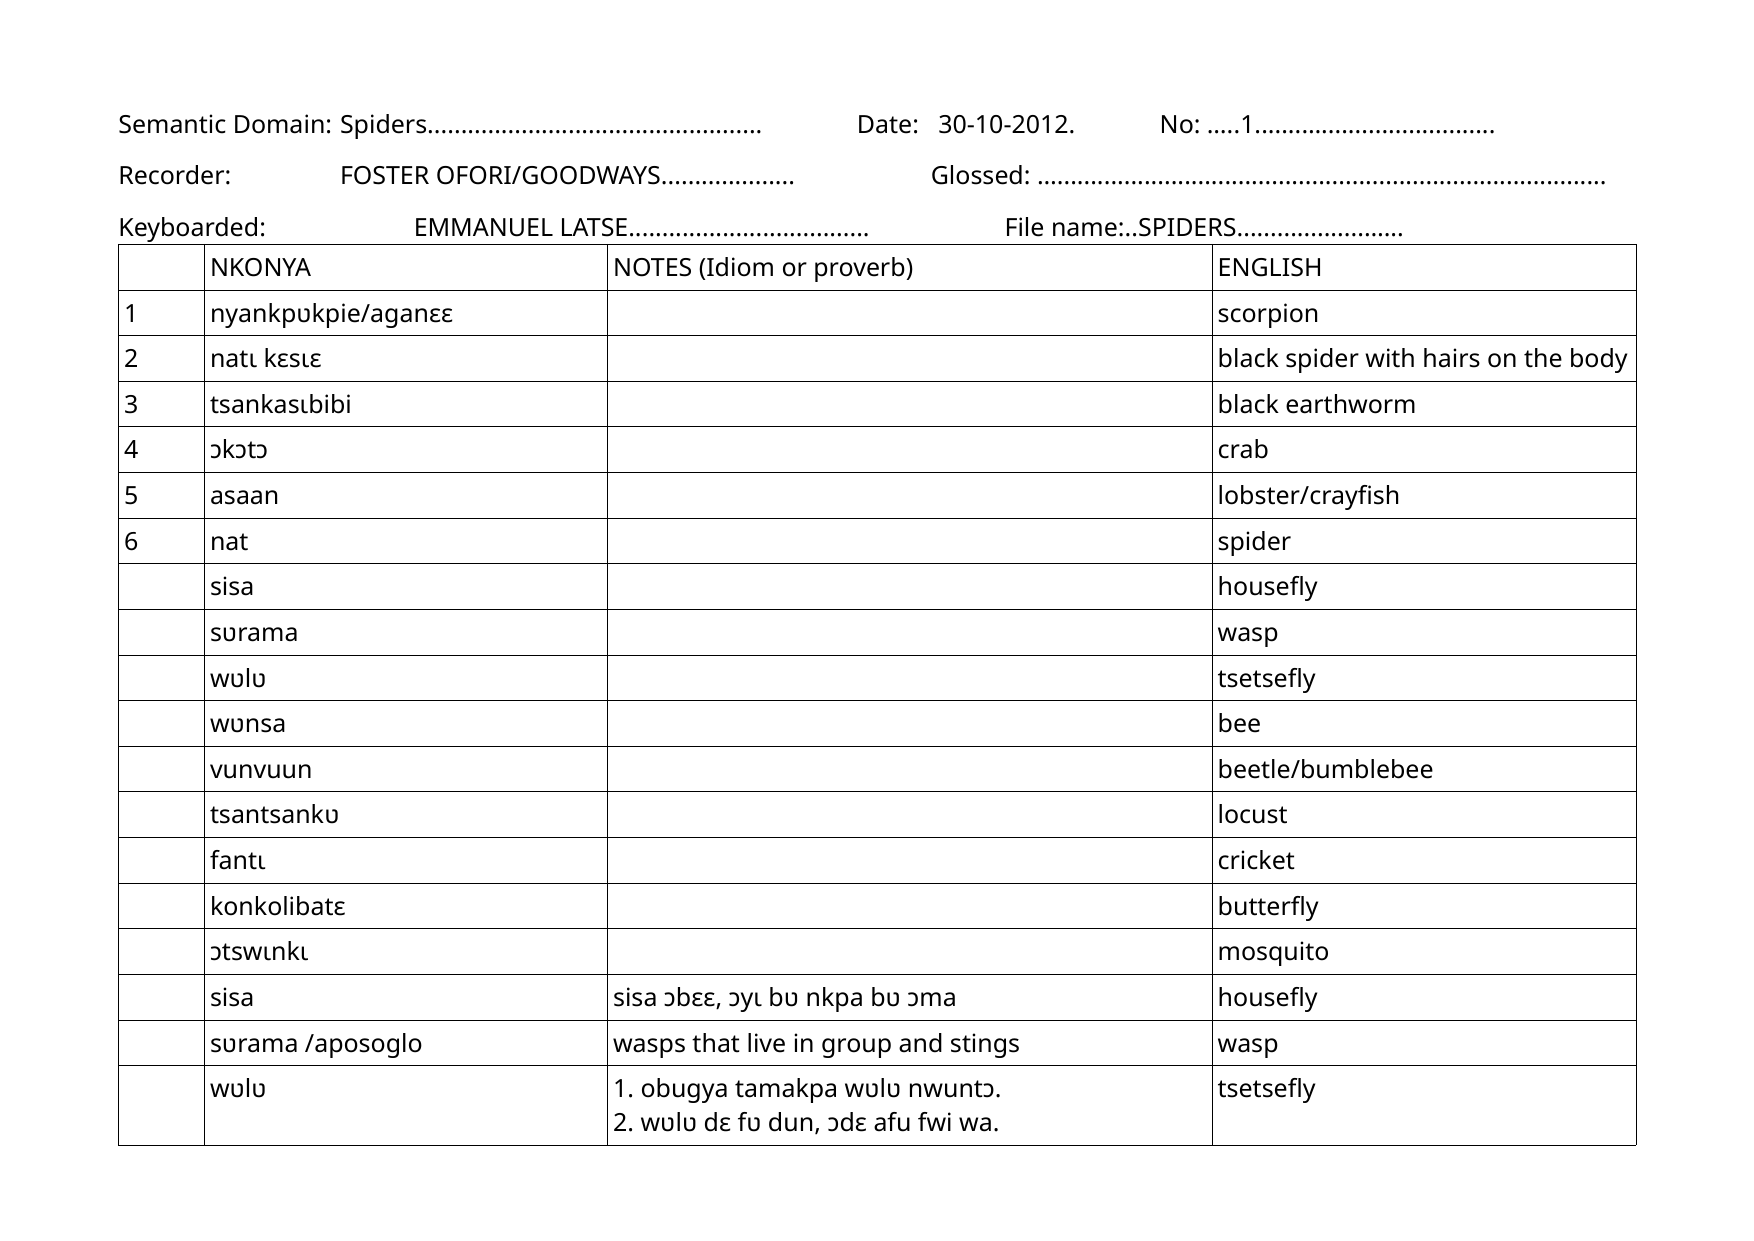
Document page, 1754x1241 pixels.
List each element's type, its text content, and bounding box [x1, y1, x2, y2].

text Keyboarded: EMMANUEL LATSE.................................... File name:..SPIDERS...................…... [118, 210, 1636, 244]
table_cell 1 [119, 291, 204, 335]
table_cell [119, 610, 204, 654]
table_cell vunvuun [205, 747, 607, 791]
table_header [119, 245, 204, 289]
table_cell [119, 792, 204, 837]
table_cell ɔkɔtɔ [205, 427, 607, 472]
table_cell wʋlʋ [205, 1066, 607, 1145]
table_cell wʋnsa [205, 701, 607, 746]
table_cell [119, 656, 204, 700]
table_cell [608, 291, 1212, 335]
table_cell [119, 701, 204, 746]
table_cell wasps that live in group and stings [608, 1021, 1212, 1065]
table_cell locust [1213, 792, 1636, 837]
table_cell [608, 656, 1212, 700]
table_cell tsankasɩbibi [205, 382, 607, 426]
table_cell lobster/crayfish [1213, 473, 1636, 518]
table_cell housefly [1213, 975, 1636, 1019]
table_cell [608, 610, 1212, 654]
table_cell [119, 884, 204, 928]
table_cell bee [1213, 701, 1636, 746]
table_cell natɩ kɛsɩɛ [205, 336, 607, 381]
table_cell housefly [1213, 564, 1636, 609]
table_cell wasp [1213, 610, 1636, 654]
table_cell tsetsefly [1213, 656, 1636, 700]
table_cell 4 [119, 427, 204, 472]
table_cell 5 [119, 473, 204, 518]
table_cell konkolibatɛ [205, 884, 607, 928]
table_cell black spider with hairs on the body [1213, 336, 1636, 381]
table_cell sisa ɔbɛɛ, ɔyɩ bʋ nkpa bʋ ɔma [608, 975, 1212, 1019]
table_cell butterfly [1213, 884, 1636, 928]
table_cell [119, 1021, 204, 1065]
table_cell [608, 792, 1212, 837]
table_cell 1. obugya tamakpa wʋlʋ nwuntɔ. 2. wʋlʋ dɛ fʋ dun, ɔdɛ afu fwi wa. [608, 1066, 1212, 1145]
table_cell [119, 747, 204, 791]
table_cell [119, 975, 204, 1019]
table_cell [608, 427, 1212, 472]
table_cell cricket [1213, 838, 1636, 883]
text Semantic Domain: Spiders.................................................. Date: 30-10-2012. No: …..1.......….......................... [118, 106, 1636, 140]
table_cell sisa [205, 975, 607, 1019]
table_cell ɔtswɩnkɩ [205, 929, 607, 974]
table_cell fantɩ [205, 838, 607, 883]
table_cell sʋrama /aposoglo [205, 1021, 607, 1065]
table_cell tsetsefly [1213, 1066, 1636, 1145]
table_cell spider [1213, 519, 1636, 563]
text Recorder: FOSTER OFORI/GOODWAYS.................... Glossed: ….................................................................................. [118, 158, 1636, 192]
table_cell [608, 929, 1212, 974]
table_cell [608, 336, 1212, 381]
table_cell [608, 564, 1212, 609]
table_cell mosquito [1213, 929, 1636, 974]
table_cell asaan [205, 473, 607, 518]
table_cell nyankpʋkpie/aganɛɛ [205, 291, 607, 335]
table_header NOTES (Idiom or proverb) [608, 245, 1212, 289]
table_cell [119, 929, 204, 974]
table_cell wʋlʋ [205, 656, 607, 700]
table_cell scorpion [1213, 291, 1636, 335]
table_cell [119, 1066, 204, 1145]
table_cell [608, 747, 1212, 791]
table_cell nat [205, 519, 607, 563]
table_cell crab [1213, 427, 1636, 472]
table_cell black earthworm [1213, 382, 1636, 426]
table_cell 2 [119, 336, 204, 381]
table_cell [608, 701, 1212, 746]
table_cell sisa [205, 564, 607, 609]
table_cell sʋrama [205, 610, 607, 654]
table_cell [119, 564, 204, 609]
table_cell [608, 838, 1212, 883]
table_cell 6 [119, 519, 204, 563]
table_cell beetle/bumblebee [1213, 747, 1636, 791]
table_cell tsantsankʋ [205, 792, 607, 837]
table_cell wasp [1213, 1021, 1636, 1065]
table_cell [119, 838, 204, 883]
table_header NKONYA [205, 245, 607, 289]
table_cell [608, 519, 1212, 563]
table_cell 3 [119, 382, 204, 426]
table_cell [608, 884, 1212, 928]
table_cell [608, 382, 1212, 426]
table_header ENGLISH [1213, 245, 1636, 289]
table_cell [608, 473, 1212, 518]
